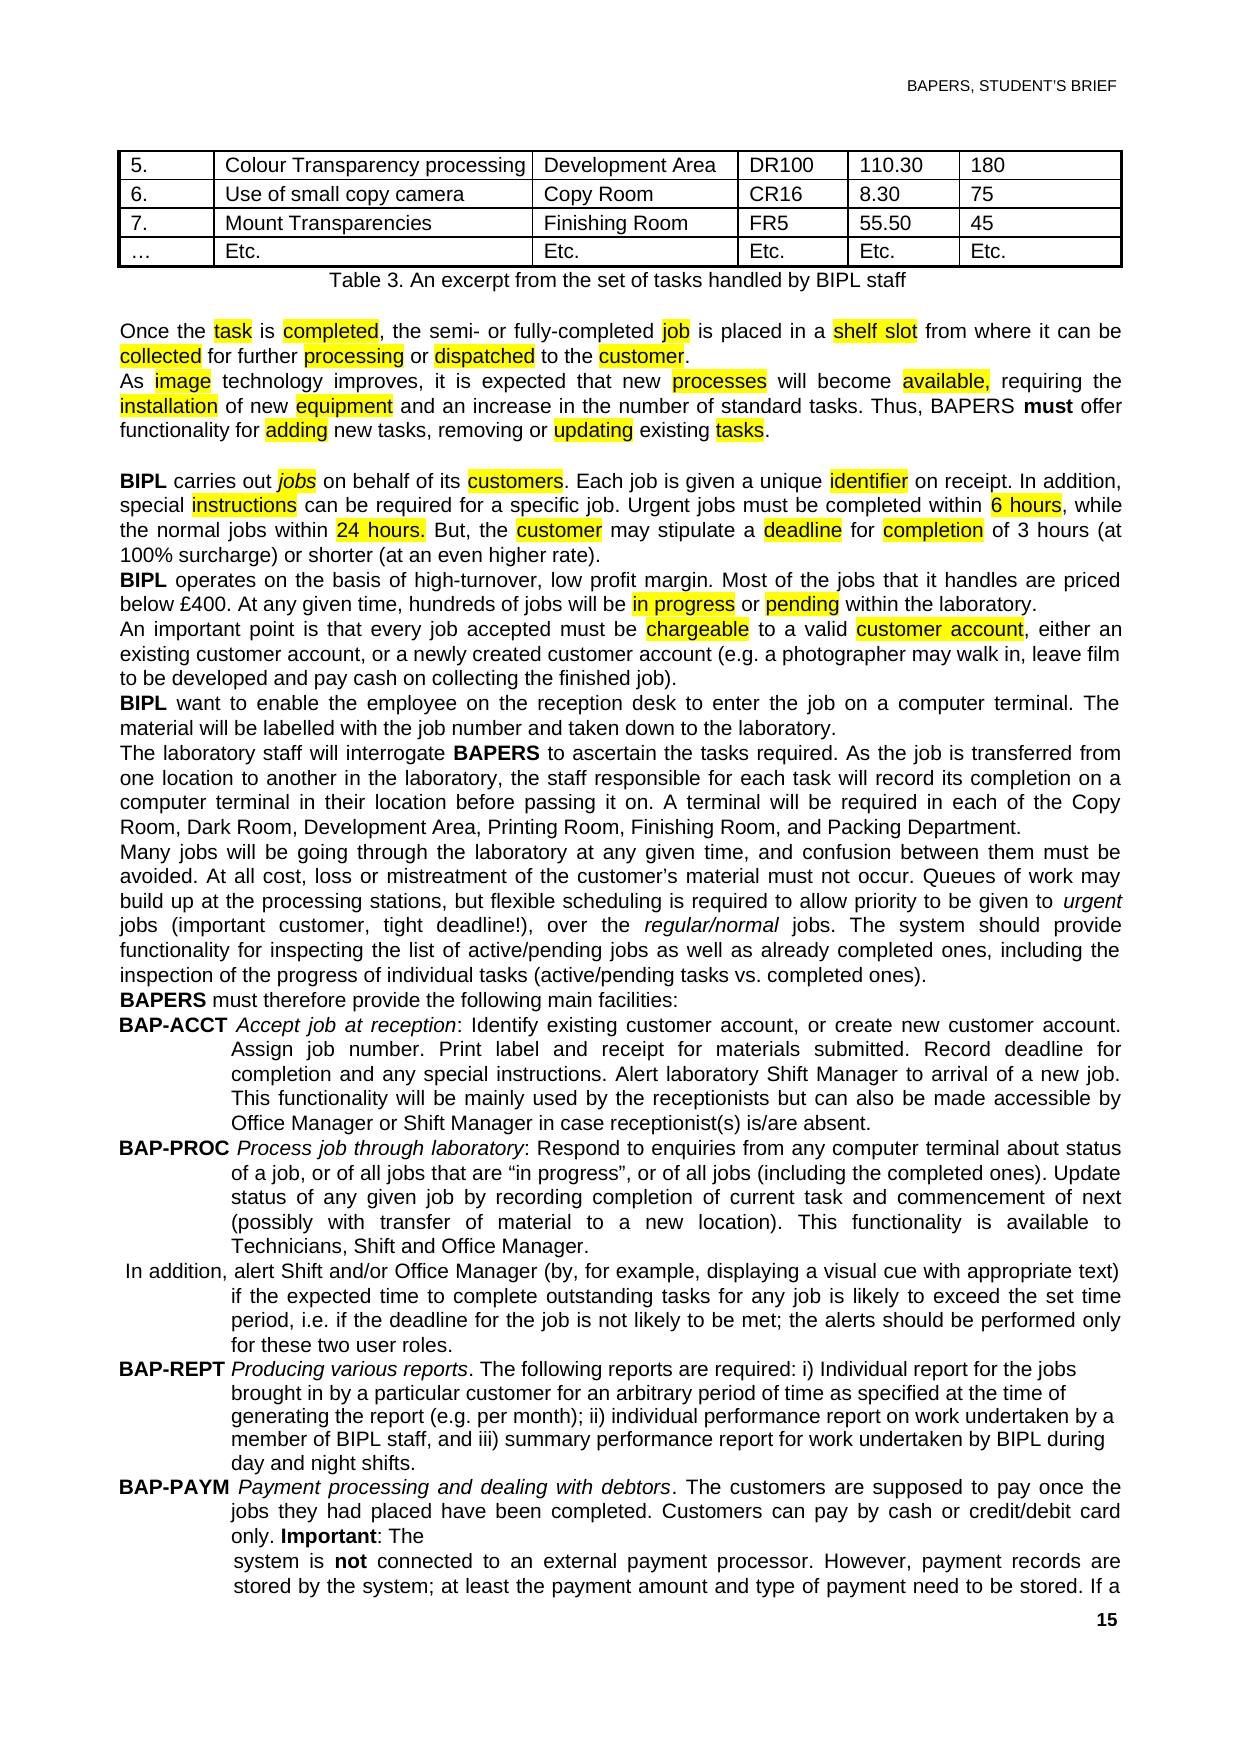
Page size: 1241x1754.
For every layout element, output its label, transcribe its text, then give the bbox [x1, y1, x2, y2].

text The laboratory staff will interrogate BAPERS to ascertain the tasks required. As the job is transferred from one location to another in the laboratory, the staff responsible for each task will record its completion on a computer terminal in their location before passing it on. A terminal will be required in each of the Copy Room, Dark Room, Development Area, Printing Room, Finishing Room, and Packing Department. [119, 741, 1122, 838]
text BAP-PAYM Payment processing and dealing with debtors. The customers are supposed to pay once the jobs they had placed have been completed. Customers can pay by cash or credit/debit card only. Important: The [118, 1475, 1122, 1548]
text In addition, alert Shift and/or Office Manager (by, for example, displaying a visual cue with appropriate text) if the expected time to complete outstanding tasks for any job is likely to exceed the set time period, i.e. if the deadline for the job is not likely to be met; the alerts should be performed only for these two user roles. [118, 1259, 1122, 1357]
table_cell 7. [121, 209, 213, 236]
table_cell Use of small copy camera [215, 180, 532, 207]
text system is not connected to an external payment processor. However, payment records are stored by the system; at least the payment amount and type of payment need to be stored. If a [233, 1549, 1122, 1597]
text As image technology improves, it is expected that new processes will become available, requiring the installation of new equipment and an increase in the number of standard tasks. Thus, BAPERS must offer functionality for adding new tasks, removing or updating existing tasks. [119, 369, 1122, 442]
text BAP-REPT Producing various reports. The following reports are required: i) Individual report for the jobs brought in by a particular customer for an arbitrary period of time as specified at the time of generating the report (e.g. per month); ii) individual performance report on work undertaken by a member of BIPL staff, and iii) summary performance report for work undertaken by BIPL during day and night shifts. [118, 1358, 1123, 1474]
text Many jobs will be going through the laboratory at any given time, and confusion between them must be avoided. At all cost, loss or mistreatment of the customer’s material must not occur. Queues of work may build up at the processing stations, but flexible scheduling is required to allow priority to be given to urgent jobs (important customer, tight deadline!), over the regular/normal jobs. The system should provide functionality for inspecting the list of active/pending jobs as well as already completed ones, including the inspection of the progress of individual tasks (active/pending tasks vs. completed ones). [119, 839, 1122, 986]
table_cell 110.30 [849, 152, 959, 179]
text BIPL want to enable the employee on the reception desk to enter the job on a computer terminal. The material will be labelled with the job number and taken down to the laboratory. [119, 691, 1122, 740]
text BAP-PROC Process job through laboratory: Respond to enquiries from any computer terminal about status of a job, or of all jobs that are “in progress”, or of all jobs (including the completed ones). Update status of any given job by recording completion of current task and commencement of next (possibly with transfer of material to a new location). This functionality is available to Technicians, Shift and Office Manager. [118, 1136, 1122, 1258]
table_cell Colour Transparency processing [215, 152, 532, 179]
table_cell Etc. [960, 238, 1120, 264]
table_cell Etc. [849, 238, 959, 264]
text BAPERS must therefore provide the following main facilities: [119, 987, 1122, 1011]
text An important point is that every job accepted must be chargeable to a valid customer account, either an existing customer account, or a newly created customer account (e.g. a photographer may walk in, leave film to be developed and pay cash on collecting the finished job). [119, 617, 1122, 690]
table_cell Etc. [739, 238, 847, 264]
text Once the task is completed, the semi- or fully-completed job is placed in a shelf slot from where it can be collected for further processing or dispatched to the customer. [119, 319, 1122, 368]
table_cell 55.50 [849, 209, 959, 236]
table_cell Copy Room [533, 180, 737, 207]
table_cell 180 [960, 152, 1120, 179]
table_cell 8.30 [849, 180, 959, 207]
text BIPL operates on the basis of high-turnover, low profit margin. Most of the jobs that it handles are priced below £400. At any given time, hundreds of jobs will be in progress or pending within the laboratory. [119, 567, 1122, 616]
table_cell 75 [960, 180, 1120, 207]
table_cell FR5 [739, 209, 847, 236]
table_cell Etc. [533, 238, 737, 264]
table_cell … [121, 238, 213, 264]
table_cell Finishing Room [533, 209, 737, 236]
table_cell 5. [121, 152, 213, 179]
table_cell 6. [121, 180, 213, 207]
text BAP-ACCT Accept job at reception: Identify existing customer account, or create new customer account. Assign job number. Print label and receipt for materials submitted. Record deadline for completion and any special instructions. Alert laboratory Shift Manager to arrival of a new job. This functionality will be mainly used by the receptionists but can also be made accessible by Office Manager or Shift Manager in case receptionist(s) is/are absent. [118, 1012, 1122, 1135]
table_cell Etc. [215, 238, 532, 264]
table_cell 45 [960, 209, 1120, 236]
text BIPL carries out jobs on behalf of its customers. Each job is given a unique identifier on receipt. In addition, special instructions can be required for a specific job. Urgent jobs must be completed within 6 hours, while the normal jobs within 24 hours. But, the customer may stipulate a deadline for completion of 3 hours (at 100% surcharge) or shorter (at an even higher rate). [119, 469, 1122, 566]
table_cell Mount Transparencies [215, 209, 532, 236]
text Table 3. An excerpt from the set of tasks handled by BIPL staff [120, 268, 1121, 292]
table_cell Development Area [533, 152, 737, 179]
table_cell CR16 [739, 180, 847, 207]
table_cell DR100 [739, 152, 847, 179]
